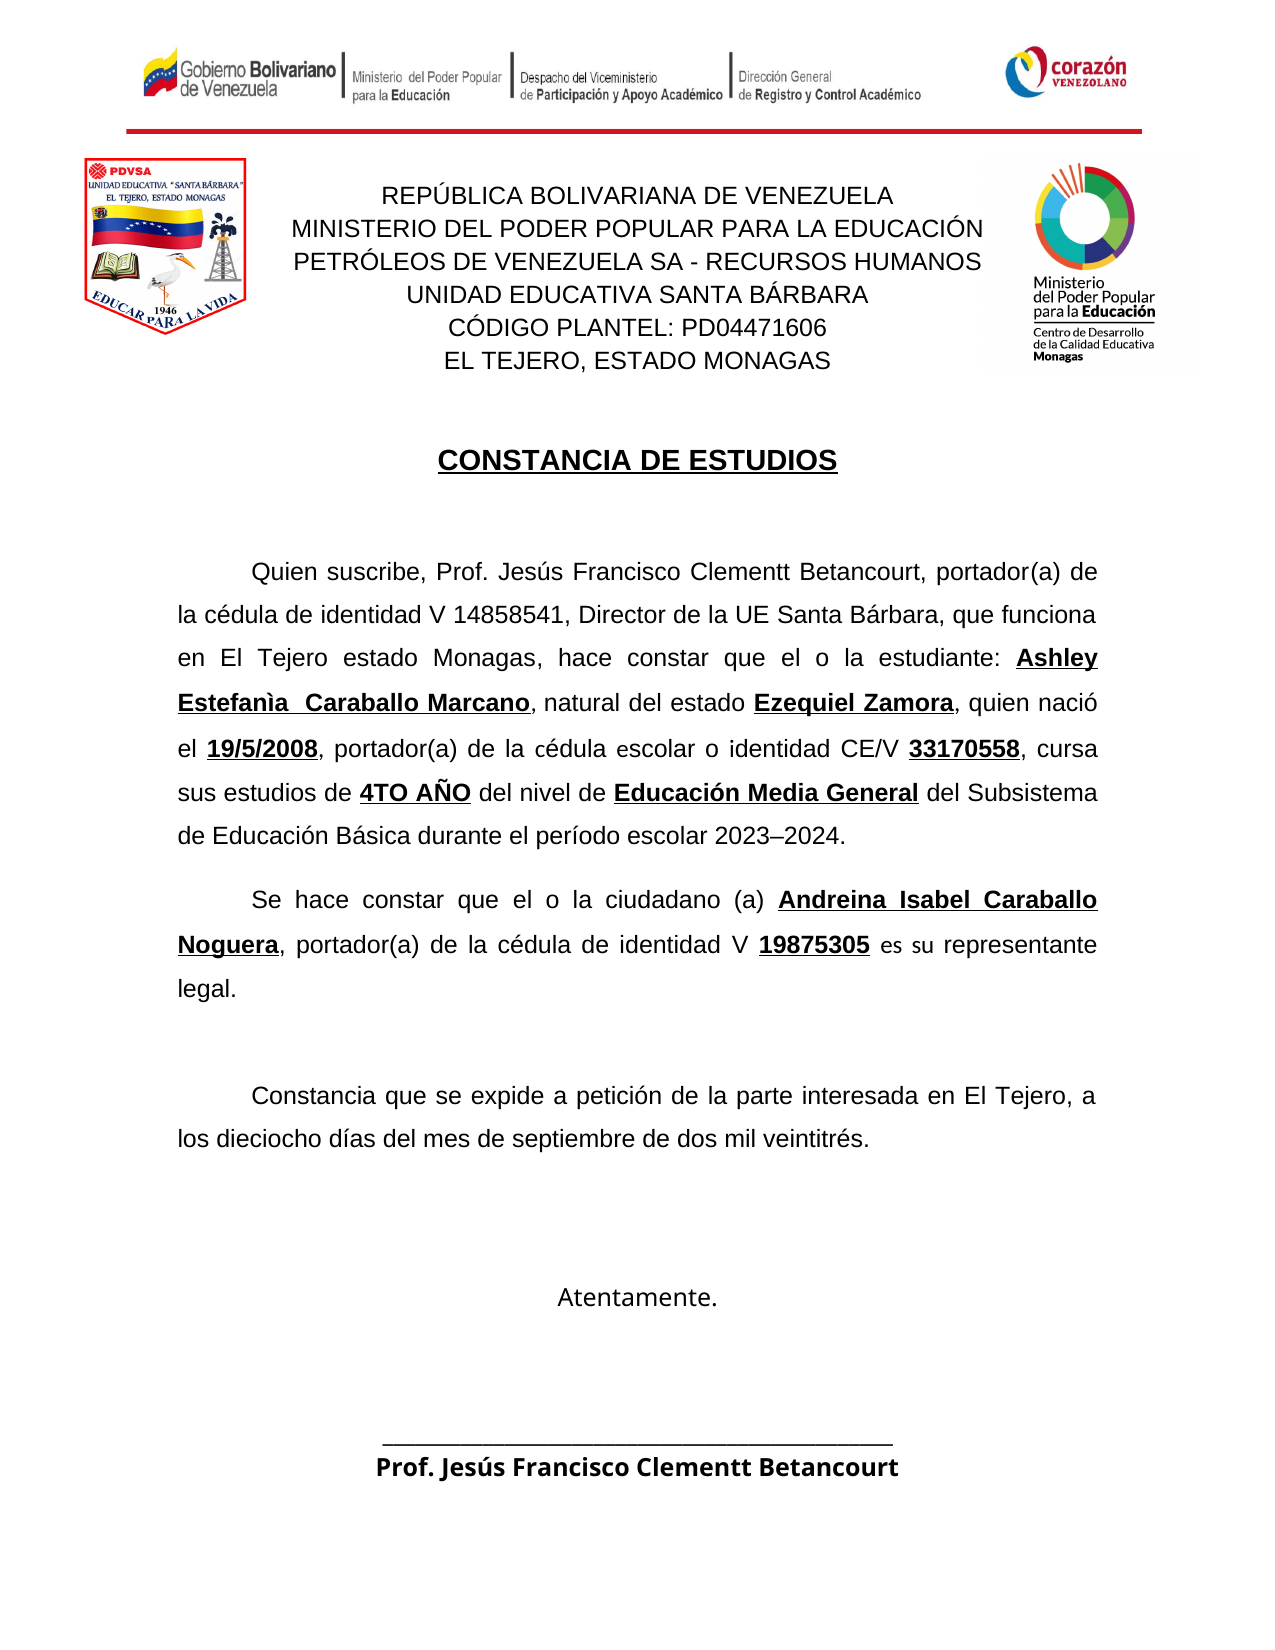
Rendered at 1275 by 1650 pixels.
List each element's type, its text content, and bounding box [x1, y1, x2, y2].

text Se hace constar que el o la ciudadano (a) Andreina Isabel Caraballo Noguera, portador(a) de la cédula de identidad V 19875305 es su representante legal. [177, 885, 1098, 1002]
picture [79, 158, 252, 335]
text Prof. Jesús Francisco Clementt Betancourt [177, 1450, 1098, 1484]
text EL TEJERO, ESTADO MONAGAS [177, 346, 978, 374]
text Quien suscribe, Prof. Jesús Francisco Clementt Betancourt, portador(a) de la cédula de identidad V 14858541, Director de la UE Santa Bárbara, que funciona en El Tejero estado Monagas, hace constar que el o la estudiante: Ashley Estefanìa Caraballo Marcano, natural del estado Ezequiel Zamora, quien nació el 19/5/2008, portador(a) de la cédula escolar o identidad CE/V 33170558, cursa sus estudios de 4TO AÑO del nivel de Educación Media General del Subsistema de Educación Básica durante el período escolar 2023–2024. [177, 557, 1098, 849]
text ______________________________________________ [177, 1416, 1098, 1450]
text UNIDAD EDUCATIVA SANTA BÁRBARA [252, 280, 978, 308]
subtitle PETRÓLEOS DE VENEZUELA SA - RECURSOS HUMANOS [252, 247, 978, 275]
picture [126, 11, 1142, 134]
subtitle CONSTANCIA DE ESTUDIOS [177, 443, 1098, 476]
text Constancia que se expide a petición de la parte interesada en El Tejero, a los dieciocho días del mes de septiembre de dos mil veintitrés. [177, 1081, 1098, 1153]
subtitle REPÚBLICA BOLIVARIANA DE VENEZUELA [252, 181, 978, 209]
text Atentamente. [177, 1279, 1098, 1313]
text CÓDIGO PLANTEL: PD04471606 [177, 313, 978, 341]
picture [978, 153, 1200, 377]
subtitle MINISTERIO DEL PODER POPULAR PARA LA EDUCACIÓN [252, 214, 978, 242]
